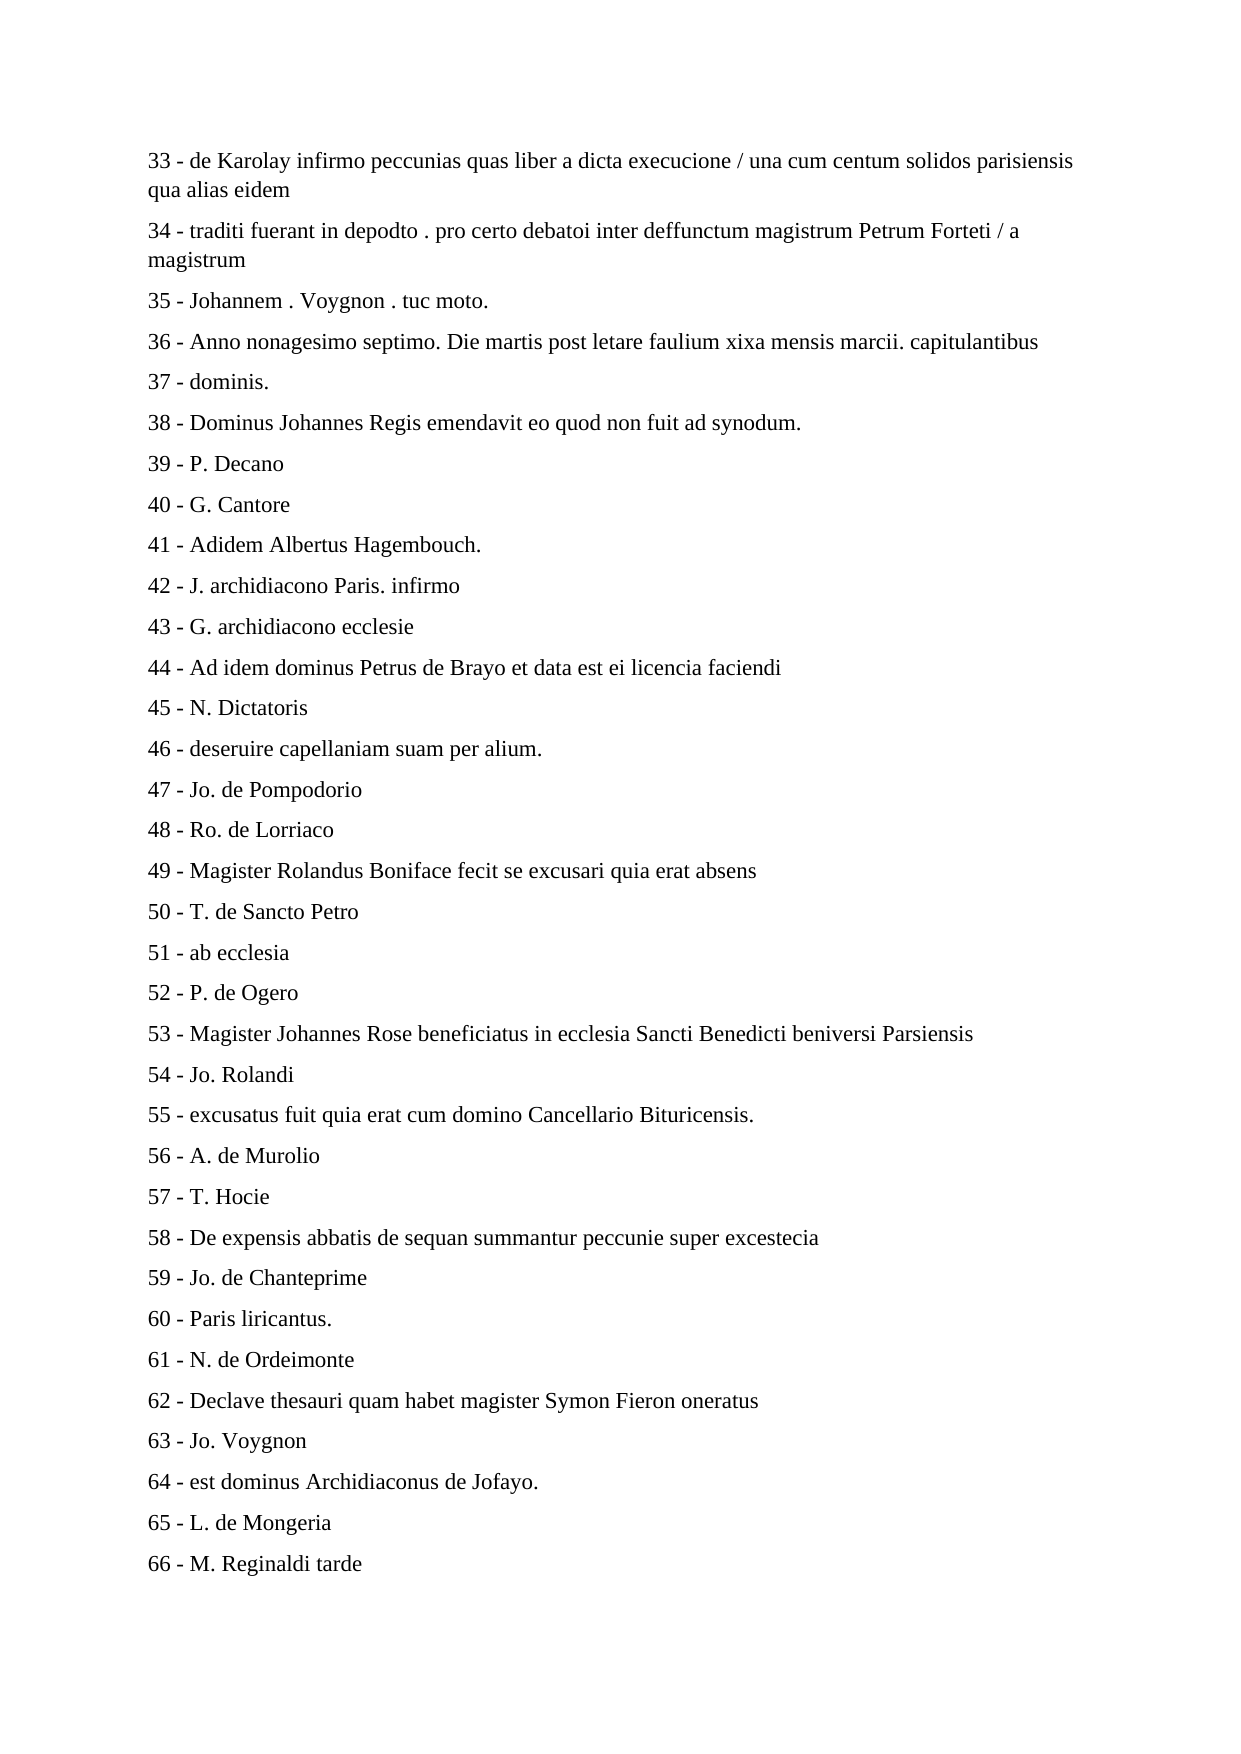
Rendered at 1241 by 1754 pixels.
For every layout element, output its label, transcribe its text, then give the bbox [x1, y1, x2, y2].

text 59 - Jo. de Chanteprime [148, 1264, 1093, 1291]
text 45 - N. Dictatoris [148, 694, 1093, 721]
text 51 - ab ecclesia [148, 939, 1093, 965]
text 54 - Jo. Rolandi [148, 1061, 1093, 1087]
text 42 - J. archidiacono Paris. infirmo [148, 572, 1093, 598]
text 40 - G. Cantore [148, 491, 1093, 517]
text 39 - P. Decano [148, 450, 1093, 476]
text 65 - L. de Mongeria [148, 1509, 1093, 1535]
text 35 - Johannem . Voygnon . tuc moto. [148, 287, 1093, 313]
text 56 - A. de Murolio [148, 1142, 1093, 1169]
text 44 - Ad idem dominus Petrus de Brayo et data est ei licencia faciendi [148, 653, 1093, 680]
text 38 - Dominus Johannes Regis emendavit eo quod non fuit ad synodum. [148, 409, 1093, 436]
text 50 - T. de Sancto Petro [148, 898, 1093, 924]
text 48 - Ro. de Lorriaco [148, 816, 1093, 843]
text 34 - traditi fuerant in depodto . pro certo debatoi inter deffunctum magistrum Petrum Forteti / a magistrum [148, 217, 1093, 273]
text 58 - De expensis abbatis de sequan summantur peccunie super excestecia [148, 1224, 1093, 1250]
text 49 - Magister Rolandus Boniface fecit se excusari quia erat absens [148, 857, 1093, 883]
text 47 - Jo. de Pompodorio [148, 776, 1093, 802]
text 63 - Jo. Voygnon [148, 1427, 1093, 1454]
text 36 - Anno nonagesimo septimo. Die martis post letare faulium xixa mensis marcii. capitulantibus [148, 328, 1093, 354]
text 60 - Paris liricantus. [148, 1305, 1093, 1332]
text 64 - est dominus Archidiaconus de Jofayo. [148, 1468, 1093, 1494]
text 46 - deseruire capellaniam suam per alium. [148, 735, 1093, 761]
text 43 - G. archidiacono ecclesie [148, 613, 1093, 639]
text 66 - M. Reginaldi tarde [148, 1549, 1093, 1576]
text 61 - N. de Ordeimonte [148, 1346, 1093, 1372]
text 52 - P. de Ogero [148, 979, 1093, 1006]
text 33 - de Karolay infirmo peccunias quas liber a dicta execucione / una cum centum solidos parisiensis qua alias eidem [148, 148, 1093, 203]
text 57 - T. Hocie [148, 1183, 1093, 1209]
text 62 - Declave thesauri quam habet magister Symon Fieron oneratus [148, 1387, 1093, 1413]
text 37 - dominis. [148, 368, 1093, 395]
text 41 - Adidem Albertus Hagembouch. [148, 531, 1093, 558]
text 53 - Magister Johannes Rose beneficiatus in ecclesia Sancti Benedicti beniversi Parsiensis [148, 1020, 1093, 1046]
text 55 - excusatus fuit quia erat cum domino Cancellario Bituricensis. [148, 1102, 1093, 1128]
